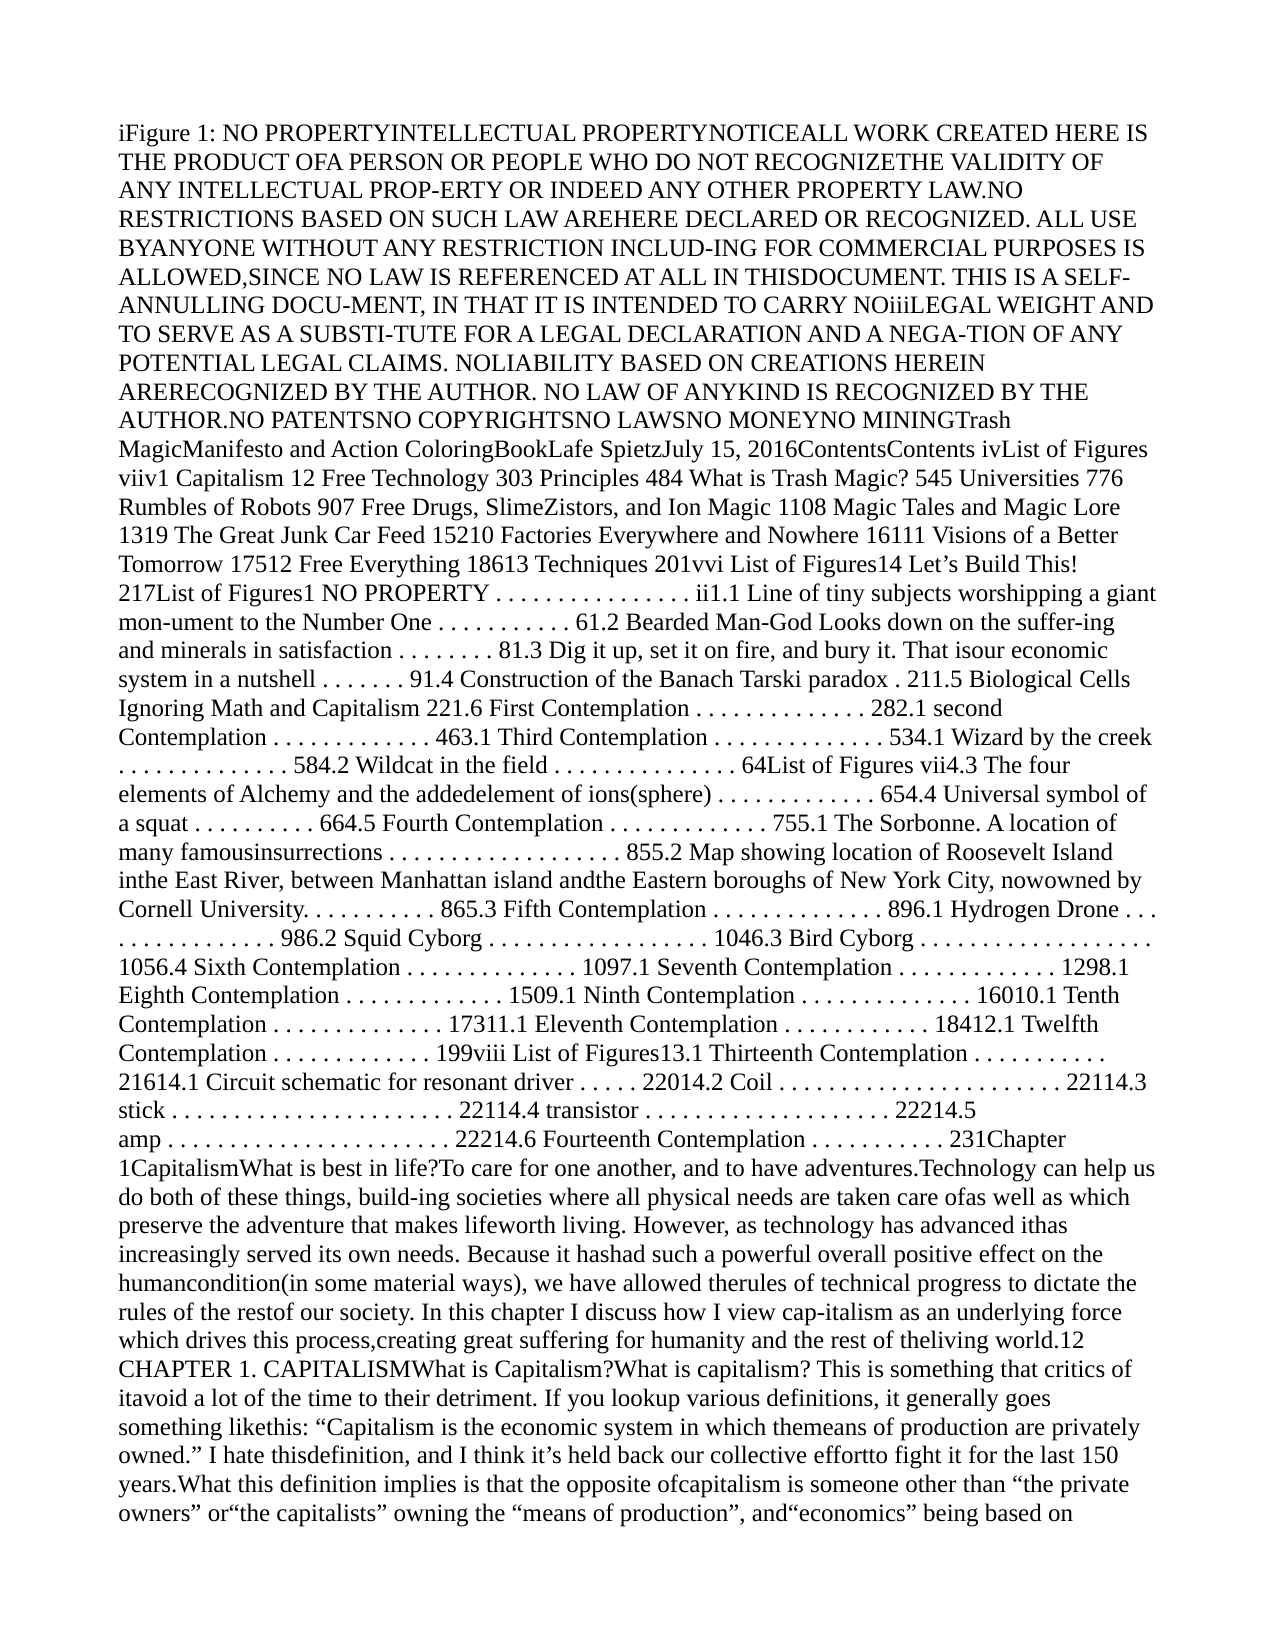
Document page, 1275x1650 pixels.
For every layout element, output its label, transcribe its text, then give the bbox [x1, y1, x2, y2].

text iFigure 1: NO PROPERTYINTELLECTUAL PROPERTYNOTICEALL WORK CREATED HERE IS THE PRODUCT OFA PERSON OR PEOPLE WHO DO NOT RECOGNIZETHE VALIDITY OF ANY INTELLECTUAL PROP-ERTY OR INDEED ANY OTHER PROPERTY LAW.NO RESTRICTIONS BASED ON SUCH LAW AREHERE DECLARED OR RECOGNIZED. ALL USE BYANYONE WITHOUT ANY RESTRICTION INCLUD-ING FOR COMMERCIAL PURPOSES IS ALLOWED,SINCE NO LAW IS REFERENCED AT ALL IN THISDOCUMENT. THIS IS A SELF-ANNULLING DOCU-MENT, IN THAT IT IS INTENDED TO CARRY NOiiiLEGAL WEIGHT AND TO SERVE AS A SUBSTI-TUTE FOR A LEGAL DECLARATION AND A NEGA-TION OF ANY POTENTIAL LEGAL CLAIMS. NOLIABILITY BASED ON CREATIONS HEREIN ARERECOGNIZED BY THE AUTHOR. NO LAW OF ANYKIND IS RECOGNIZED BY THE AUTHOR.NO PATENTSNO COPYRIGHTSNO LAWSNO MONEYNO MININGTrash MagicManifesto and Action ColoringBookLafe SpietzJuly 15, 2016ContentsContents ivList of Figures viiv1 Capitalism 12 Free Technology 303 Principles 484 What is Trash Magic? 545 Universities 776 Rumbles of Robots 907 Free Drugs, SlimeZistors, and Ion Magic 1108 Magic Tales and Magic Lore 1319 The Great Junk Car Feed 15210 Factories Everywhere and Nowhere 16111 Visions of a Better Tomorrow 17512 Free Everything 18613 Techniques 201vvi List of Figures14 Let’s Build This! 217List of Figures1 NO PROPERTY . . . . . . . . . . . . . . . . ii1.1 Line of tiny subjects worshipping a giant mon-ument to the Number One . . . . . . . . . . . 61.2 Bearded Man-God Looks down on the suffer-ing and minerals in satisfaction . . . . . . . . 81.3 Dig it up, set it on fire, and bury it. That isour economic system in a nutshell . . . . . . . 91.4 Construction of the Banach Tarski paradox . 211.5 Biological Cells Ignoring Math and Capitalism 221.6 First Contemplation . . . . . . . . . . . . . . 282.1 second Contemplation . . . . . . . . . . . . . 463.1 Third Contemplation . . . . . . . . . . . . . . 534.1 Wizard by the creek . . . . . . . . . . . . . . 584.2 Wildcat in the field . . . . . . . . . . . . . . . 64List of Figures vii4.3 The four elements of Alchemy and the addedelement of ions(sphere) . . . . . . . . . . . . . 654.4 Universal symbol of a squat . . . . . . . . . . 664.5 Fourth Contemplation . . . . . . . . . . . . . 755.1 The Sorbonne. A location of many famousinsurrections . . . . . . . . . . . . . . . . . . . 855.2 Map showing location of Roosevelt Island inthe East River, between Manhattan island andthe Eastern boroughs of New York City, nowowned by Cornell University. . . . . . . . . . . 865.3 Fifth Contemplation . . . . . . . . . . . . . . 896.1 Hydrogen Drone . . . . . . . . . . . . . . . . 986.2 Squid Cyborg . . . . . . . . . . . . . . . . . . 1046.3 Bird Cyborg . . . . . . . . . . . . . . . . . . . 1056.4 Sixth Contemplation . . . . . . . . . . . . . . 1097.1 Seventh Contemplation . . . . . . . . . . . . . 1298.1 Eighth Contemplation . . . . . . . . . . . . . 1509.1 Ninth Contemplation . . . . . . . . . . . . . . 16010.1 Tenth Contemplation . . . . . . . . . . . . . . 17311.1 Eleventh Contemplation . . . . . . . . . . . . 18412.1 Twelfth Contemplation . . . . . . . . . . . . . 199viii List of Figures13.1 Thirteenth Contemplation . . . . . . . . . . . 21614.1 Circuit schematic for resonant driver . . . . . 22014.2 Coil . . . . . . . . . . . . . . . . . . . . . . . 22114.3 stick . . . . . . . . . . . . . . . . . . . . . . . 22114.4 transistor . . . . . . . . . . . . . . . . . . . . 22214.5 amp . . . . . . . . . . . . . . . . . . . . . . . 22214.6 Fourteenth Contemplation . . . . . . . . . . . 231Chapter 1CapitalismWhat is best in life?To care for one another, and to have adventures.Technology can help us do both of these things, build-ing societies where all physical needs are taken care ofas well as which preserve the adventure that makes lifeworth living. However, as technology has advanced ithas increasingly served its own needs. Because it hashad such a powerful overall positive effect on the humancondition(in some material ways), we have allowed therules of technical progress to dictate the rules of the restof our society. In this chapter I discuss how I view cap-italism as an underlying force which drives this process,creating great suffering for humanity and the rest of theliving world.12 CHAPTER 1. CAPITALISMWhat is Capitalism?What is capitalism? This is something that critics of itavoid a lot of the time to their detriment. If you lookup various definitions, it generally goes something likethis: “Capitalism is the economic system in which themeans of production are privately owned.” I hate thisdefinition, and I think it’s held back our collective effortto fight it for the last 150 years.What this definition implies is that the opposite ofcapitalism is someone other than “the private owners” or“the capitalists” owning the “means of production”, and“economics” being based on [118, 118, 1157, 1527]
